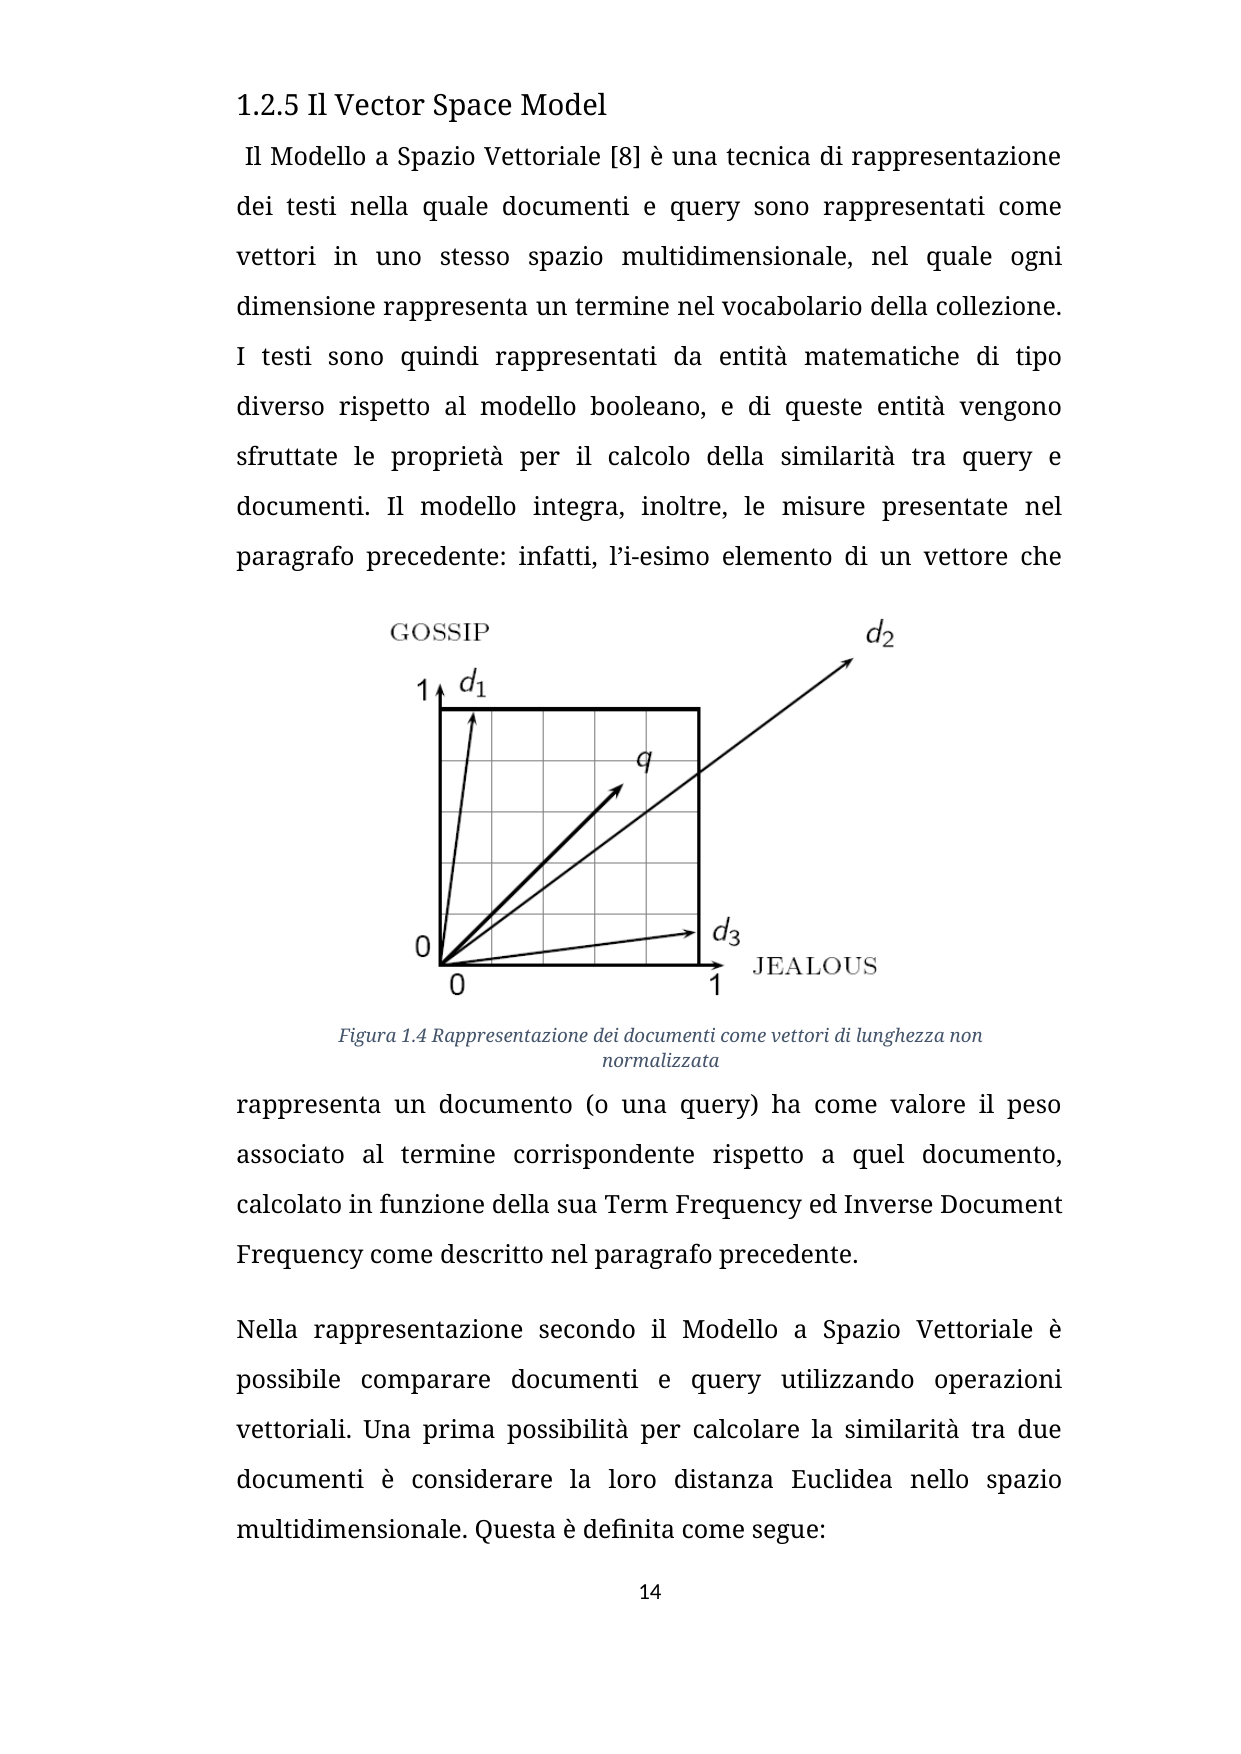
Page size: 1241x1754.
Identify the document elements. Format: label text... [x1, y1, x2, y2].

text Il Modello a Spazio Vettoriale [8] è una tecnica di rappresentazione dei testi nella quale documenti e query sono rappresentati come vettori in uno stesso spazio multidimensionale, nel quale ogni dimensione rappresenta un termine nel vocabolario della collezione. I testi sono quindi rappresentati da entità matematiche di tipo diverso rispetto al modello booleano, e di queste entità vengono sfruttate le proprietà per il calcolo della similarità tra query e documenti. Il modello integra, inoltre, le misure presentate nel paragrafo precedente: infatti, l’i-esimo elemento di un vettore che rappresenta un documento (o una query) ha come valore il peso associato al termine corrispondente rispetto a quel documento, calcolato in funzione della sua Term Frequency ed Inverse Document Frequency come descritto nel paragrafo precedente. [236, 125, 1063, 1273]
text Figura 1.4 Rappresentazione dei documenti come vettori di lunghezza non normalizzata [321, 1022, 1003, 1073]
text Nella rappresentazione secondo il Modello a Spazio Vettoriale è possibile comparare documenti e query utilizzando operazioni vettoriali. Una prima possibilità per calcolare la similarità tra due documenti è considerare la loro distanza Euclidea nello spazio multidimensionale. Questa è definita come segue: [236, 1298, 1063, 1548]
subtitle 1.2.5 Il Vector Space Model [236, 75, 1063, 125]
